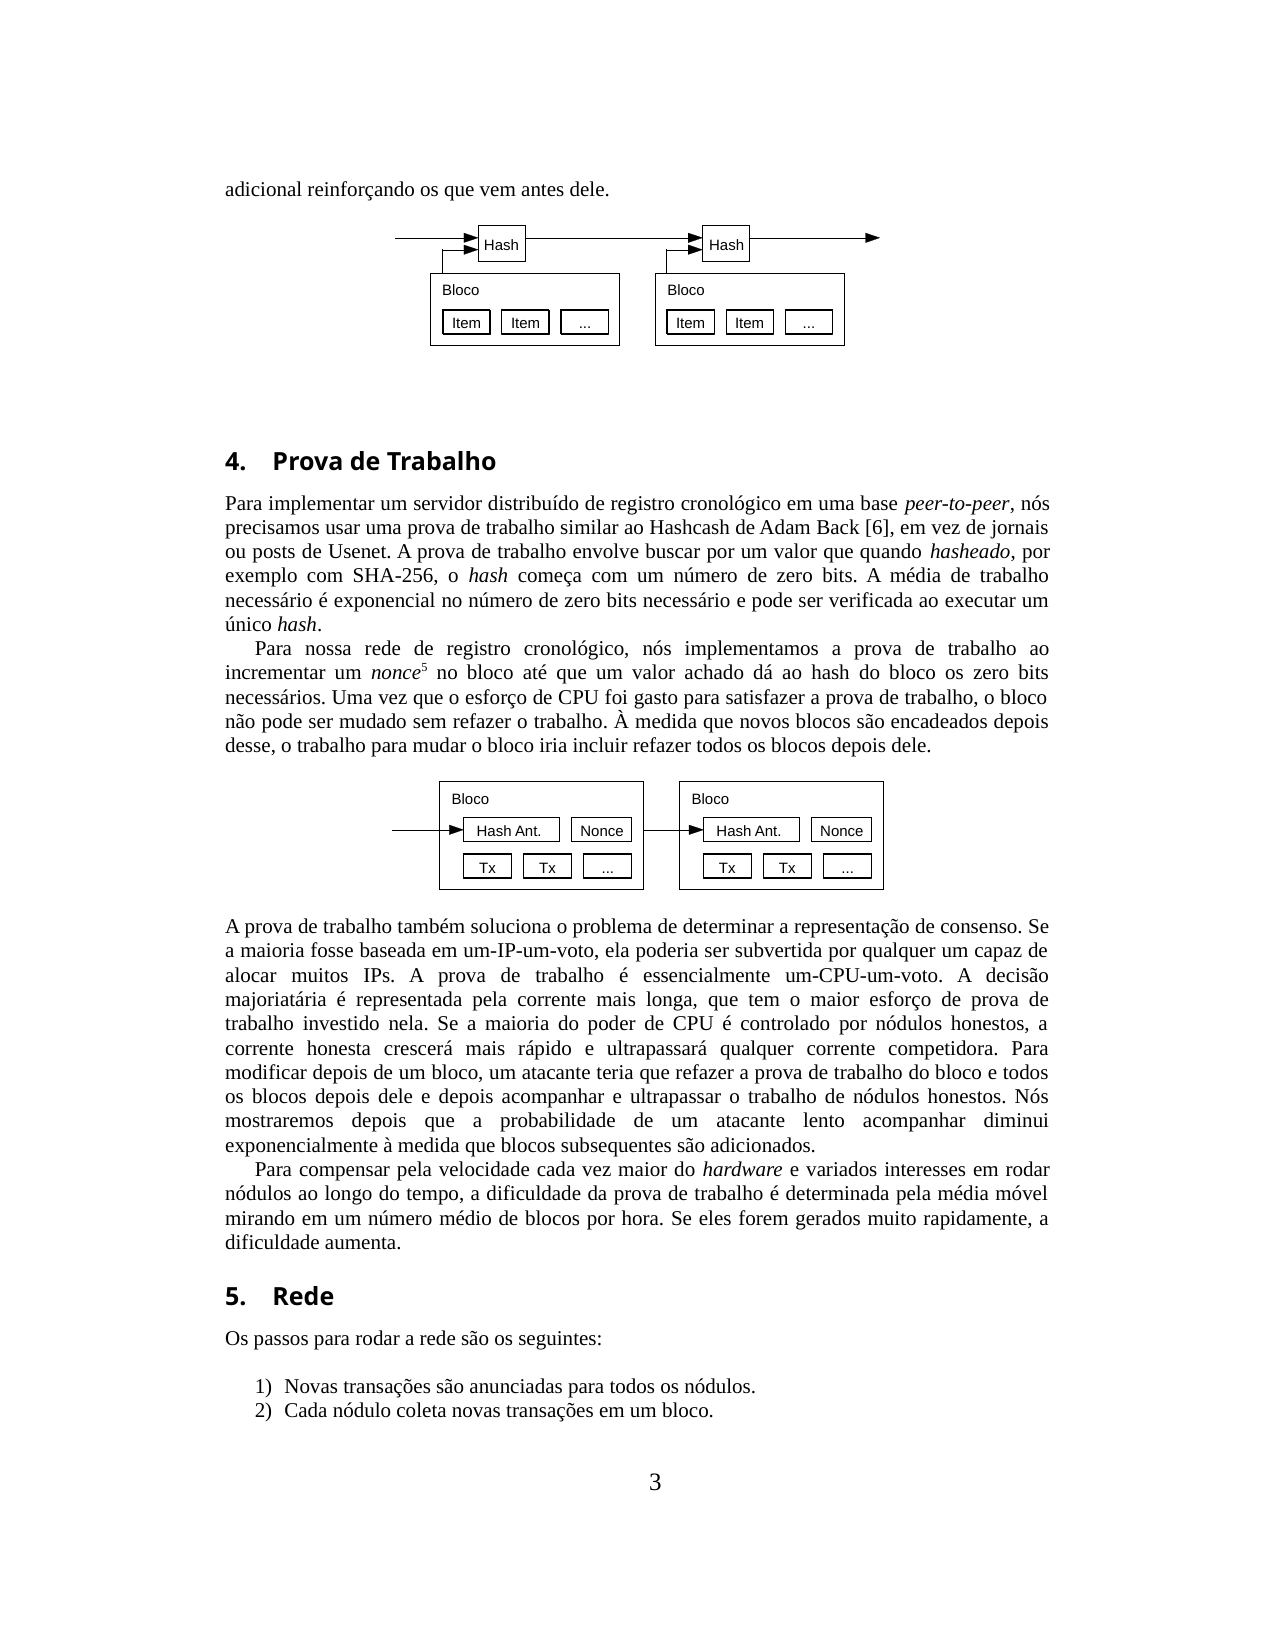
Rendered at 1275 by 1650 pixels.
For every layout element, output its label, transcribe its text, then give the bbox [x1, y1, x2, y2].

text A prova de trabalho também soluciona o problema de determinar a representação de consenso. Se a maioria fosse baseada em um-IP-um-voto, ela poderia ser subvertida por qualquer um capaz de alocar muitos IPs. A prova de trabalho é essencialmente um-CPU-um-voto. A decisão majoriatária é representada pela corrente mais longa, que tem o maior esforço de prova de trabalho investido nela. Se a maioria do poder de CPU é controlado por nódulos honestos, a corrente honesta crescerá mais rápido e ultrapassará qualquer corrente competidora. Para modificar depois de um bloco, um atacante teria que refazer a prova de trabalho do bloco e todos os blocos depois dele e depois acompanhar e ultrapassar o trabalho de nódulos honestos. Nós mostraremos depois que a probabilidade de um atacante lento acompanhar diminui exponencialmente à medida que blocos subsequentes são adicionados. [225, 914, 1050, 1157]
subtitle 4. Prova de Trabalho [225, 444, 1050, 478]
text Os passos para rodar a rede são os seguintes: [225, 1325, 1050, 1349]
text Para compensar pela velocidade cada vez maior do hardware e variados interesses em rodar nódulos ao longo do tempo, a dificuldade da prova de trabalho é determinada pela média móvel mirando em um número médio de blocos por hora. Se eles forem gerados muito rapidamente, a dificuldade aumenta. [225, 1157, 1050, 1254]
text Para implementar um servidor distribuído de registro cronológico em uma base peer-to-peer, nós precisamos usar uma prova de trabalho similar ao Hashcash de Adam Back [6], em vez de jornais ou posts de Usenet. A prova de trabalho envolve buscar por um valor que quando hasheado, por exemplo com SHA-256, o hash começa com um número de zero bits. A média de trabalho necessário é exponencial no número de zero bits necessário e pode ser verificada ao executar um único hash. [225, 490, 1050, 636]
list Cada nódulo coleta novas transações em um bloco. [254, 1398, 1050, 1422]
text Para nossa rede de registro cronológico, nós implementamos a prova de trabalho ao incrementar um nonce5 no bloco até que um valor achado dá ao hash do bloco os zero bits necessários. Uma vez que o esforço de CPU foi gasto para satisfazer a prova de trabalho, o bloco não pode ser mudado sem refazer o trabalho. À medida que novos blocos são encadeados depois desse, o trabalho para mudar o bloco iria incluir refazer todos os blocos depois dele. [225, 636, 1050, 757]
list Novas transações são anunciadas para todos os nódulos. [254, 1374, 1050, 1398]
subtitle 5. Rede [225, 1279, 1050, 1313]
text adicional reinforçando os que vem antes dele. [225, 177, 1050, 201]
